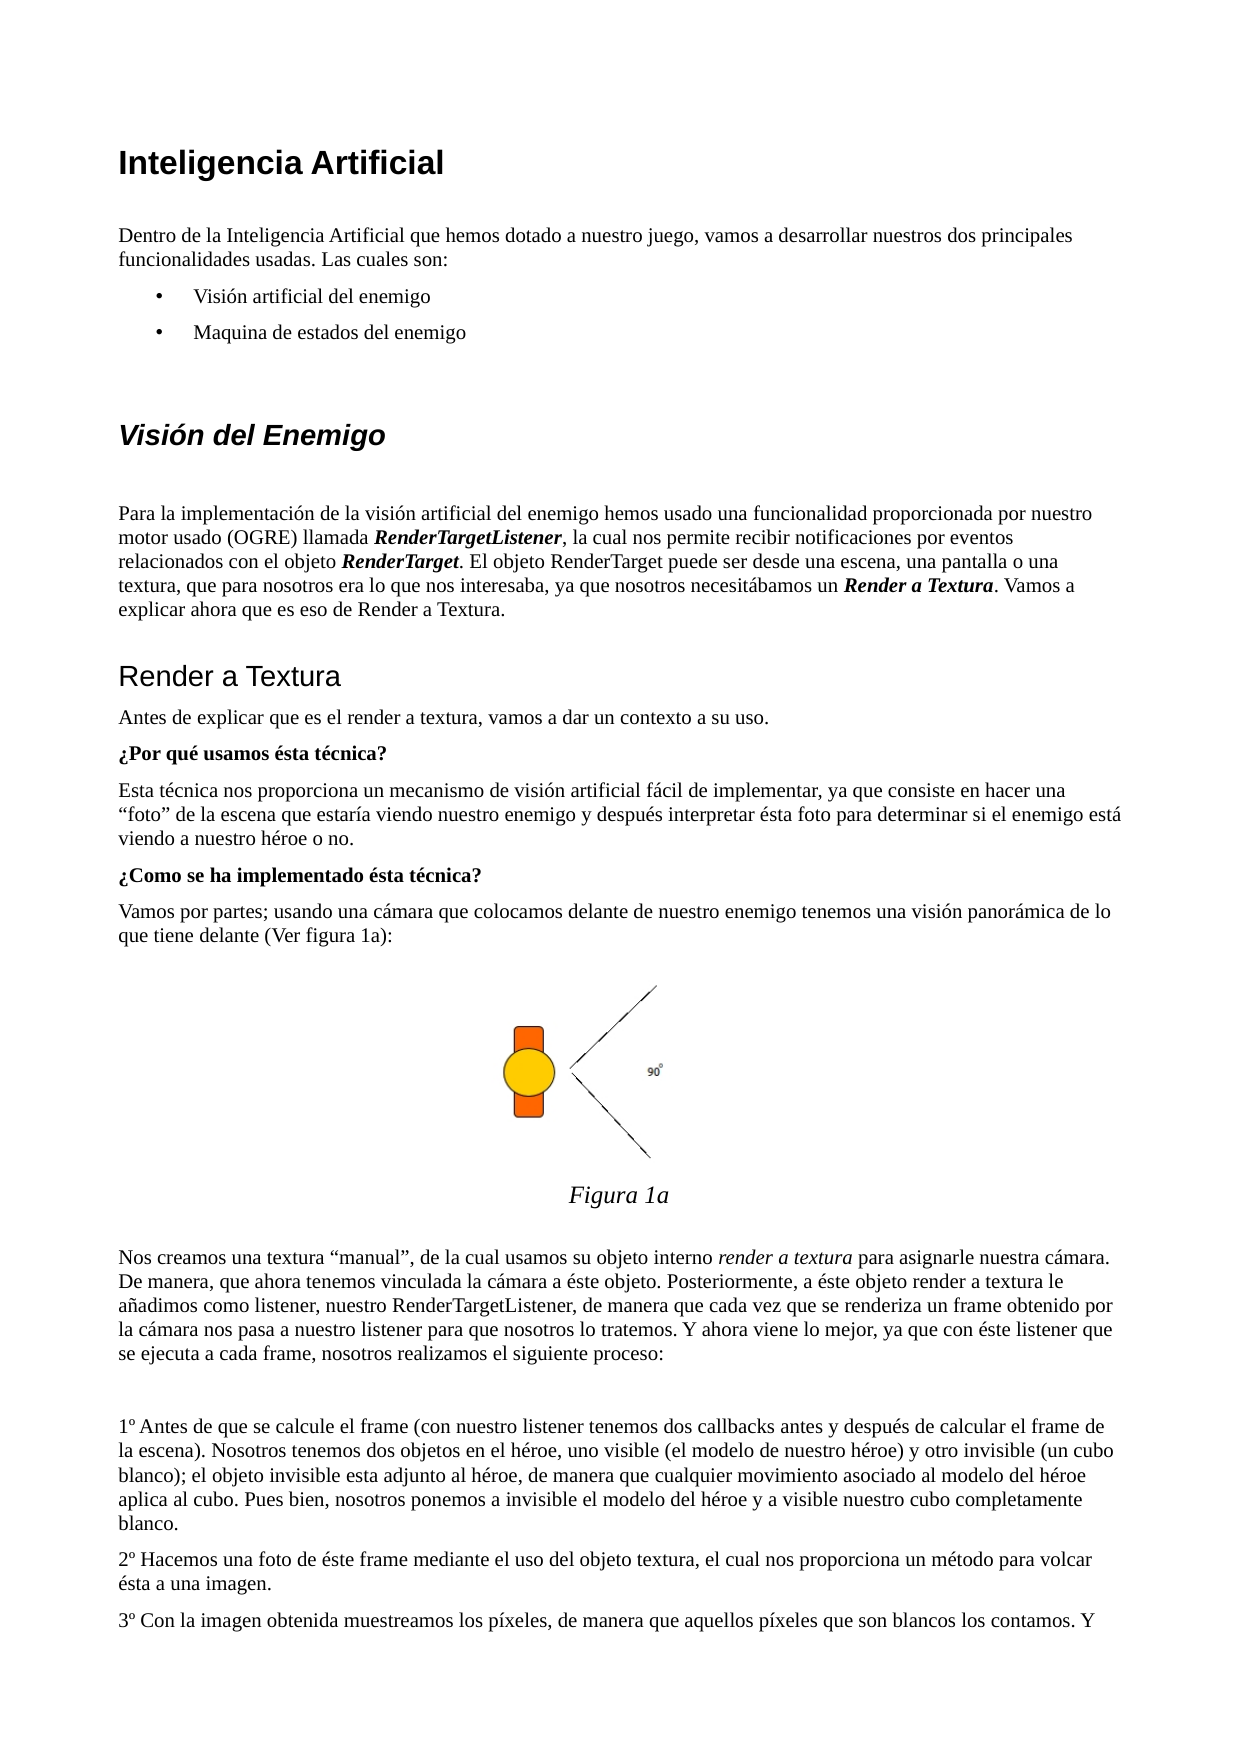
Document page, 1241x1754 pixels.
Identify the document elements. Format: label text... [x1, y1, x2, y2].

text Dentro de la Inteligencia Artificial que hemos dotado a nuestro juego, vamos a desarrollar nuestros dos principales funcionalidades usadas. Las cuales son: [118, 223, 1122, 271]
text 3º Con la imagen obtenida muestreamos los píxeles, de manera que aquellos píxeles que son blancos los contamos. Y [118, 1608, 1122, 1632]
text ¿Por qué usamos ésta técnica? [118, 741, 1122, 765]
text 2º Hacemos una foto de éste frame mediante el uso del objeto textura, el cual nos proporciona un método para volcar ésta a una imagen. [118, 1547, 1122, 1595]
list Maquina de estados del enemigo [156, 320, 1122, 344]
text Antes de explicar que es el render a textura, vamos a dar un contexto a su uso. [118, 705, 1122, 729]
text ¿Como se ha implementado ésta técnica? [118, 863, 1122, 887]
text Vamos por partes; usando una cámara que colocamos delante de nuestro enemigo tenemos una visión panorámica de lo que tiene delante (Ver figura 1a): [118, 899, 1122, 947]
picture [491, 972, 750, 1180]
text Figura 1a [491, 1180, 749, 1208]
subtitle Render a Textura [118, 659, 1122, 692]
subtitle Visión del Enemigo [118, 418, 1122, 452]
text Nos creamos una textura “manual”, de la cual usamos su objeto interno render a textura para asignarle nuestra cámara. De manera, que ahora tenemos vinculada la cámara a éste objeto. Posteriormente, a éste objeto render a textura le añadimos como listener, nuestro RenderTargetListener, de manera que cada vez que se renderiza un frame obtenido por la cámara nos pasa a nuestro listener para que nosotros lo tratemos. Y ahora viene lo mejor, ya que con éste listener que se ejecuta a cada frame, nosotros realizamos el siguiente proceso: [118, 1245, 1122, 1365]
text 1º Antes de que se calcule el frame (con nuestro listener tenemos dos callbacks antes y después de calcular el frame de la escena). Nosotros tenemos dos objetos en el héroe, uno visible (el modelo de nuestro héroe) y otro invisible (un cubo blanco); el objeto invisible esta adjunto al héroe, de manera que cualquier movimiento asociado al modelo del héroe aplica al cubo. Pues bien, nosotros ponemos a invisible el modelo del héroe y a visible nuestro cubo completamente blanco. [118, 1414, 1122, 1535]
text Esta técnica nos proporciona un mecanismo de visión artificial fácil de implementar, ya que consiste en hacer una “foto” de la escena que estaría viendo nuestro enemigo y después interpretar ésta foto para determinar si el enemigo está viendo a nuestro héroe o no. [118, 778, 1122, 850]
text Para la implementación de la visión artificial del enemigo hemos usado una funcionalidad proporcionada por nuestro motor usado (OGRE) llamada RenderTargetListener, la cual nos permite recibir notificaciones por eventos relacionados con el objeto RenderTarget. El objeto RenderTarget puede ser desde una escena, una pantalla o una textura, que para nosotros era lo que nos interesaba, ya que nosotros necesitábamos un Render a Textura. Vamos a explicar ahora que es eso de Render a Textura. [118, 501, 1122, 621]
list Visión artificial del enemigo [156, 284, 1122, 308]
subtitle Inteligencia Artificial [118, 143, 1122, 182]
